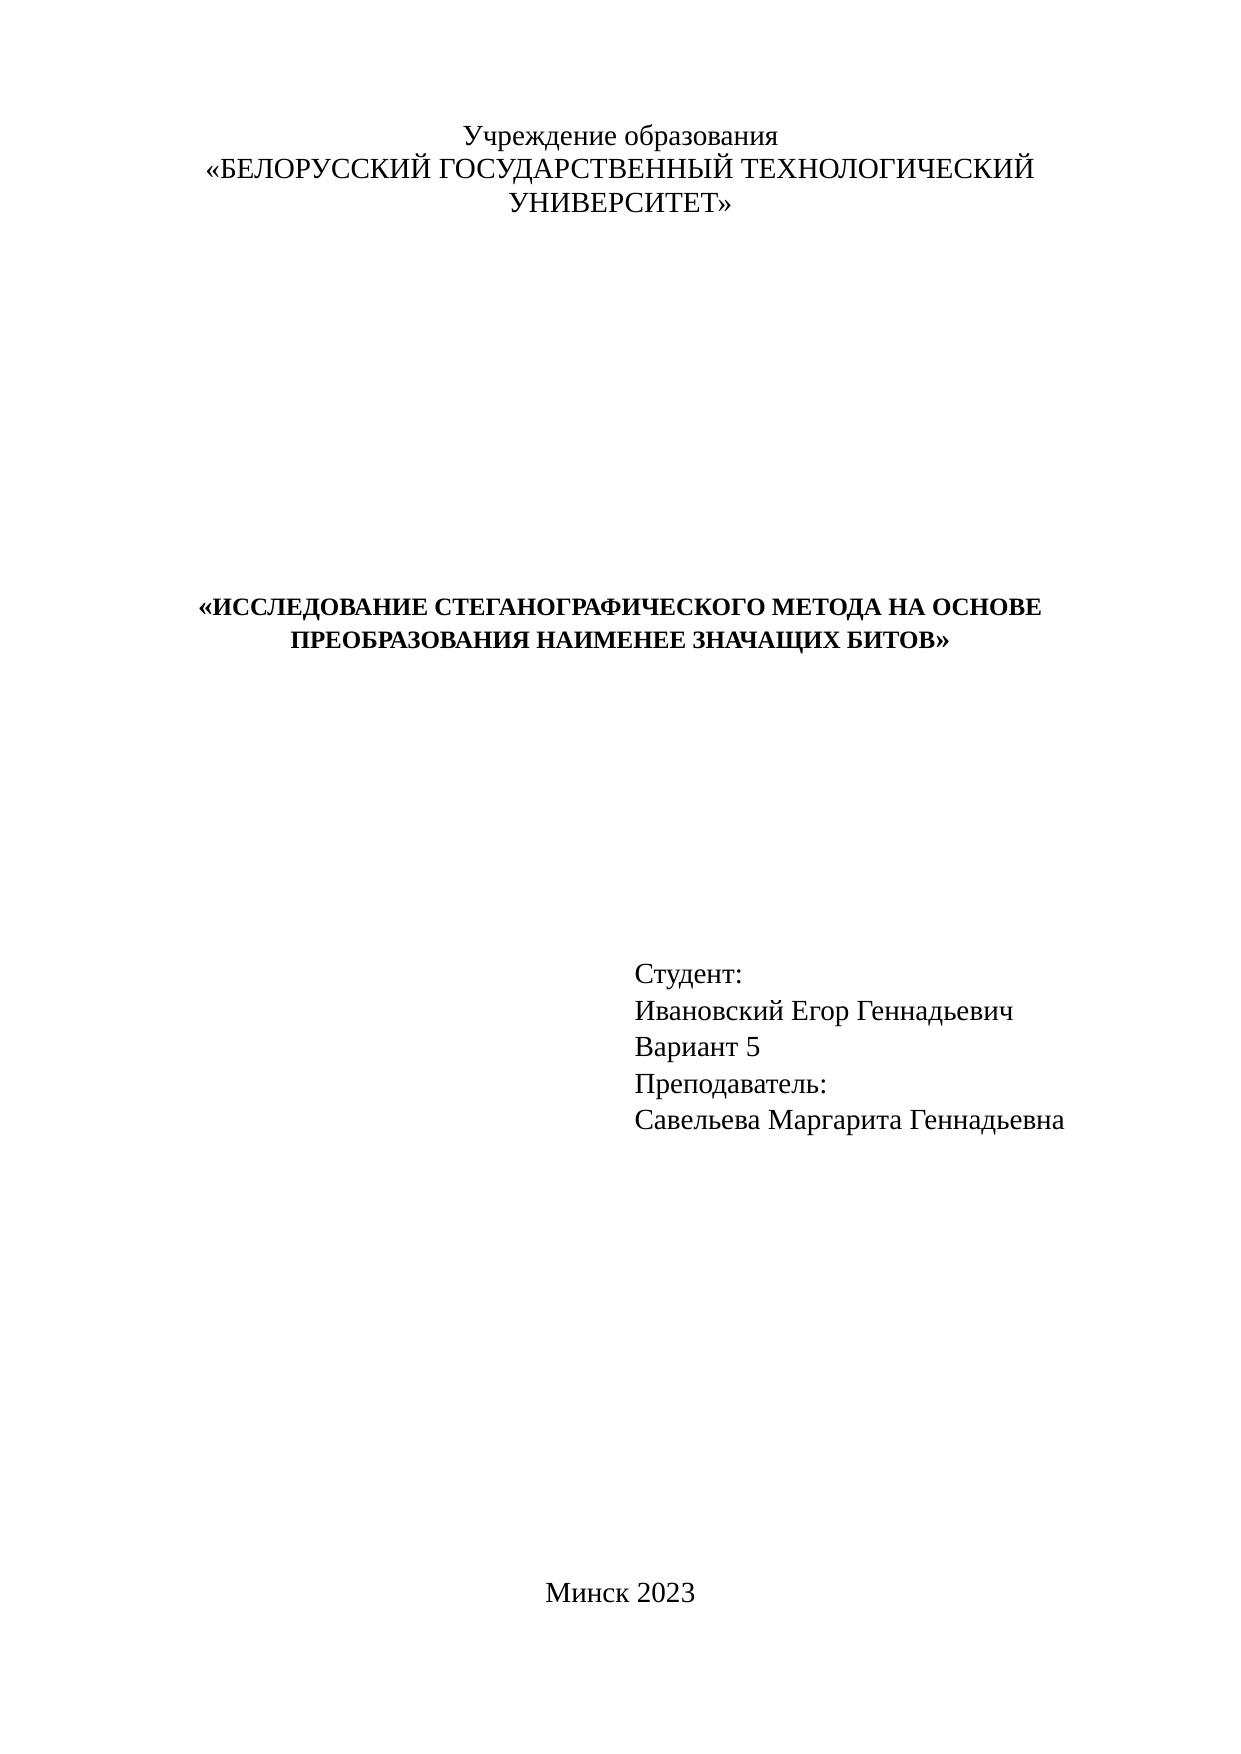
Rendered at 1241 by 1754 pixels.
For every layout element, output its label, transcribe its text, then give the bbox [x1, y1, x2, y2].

text Преподаватель: [634, 1066, 1122, 1099]
text Ивановский Егор Геннадьевич [634, 993, 1122, 1027]
text «БЕЛОРУССКИЙ ГОСУДАРСТВЕННЫЙ ТЕХНОЛОГИЧЕСКИЙ УНИВЕРСИТЕТ» [118, 152, 1122, 219]
text Савельева Маргарита Геннадьевна [634, 1102, 1122, 1136]
text Студент: [634, 957, 1122, 990]
text Минск 2023 [118, 1575, 1122, 1608]
text Вариант 5 [634, 1029, 1122, 1063]
text Учреждение образования [118, 118, 1122, 152]
text «ИССЛЕДОВАНИЕ СТЕГАНОГРАФИЧЕСКОГО МЕТОДА НА ОСНОВЕ ПРЕОБРАЗОВАНИЯ НАИМЕНЕЕ ЗНАЧАЩИХ БИТОВ» [118, 588, 1122, 655]
